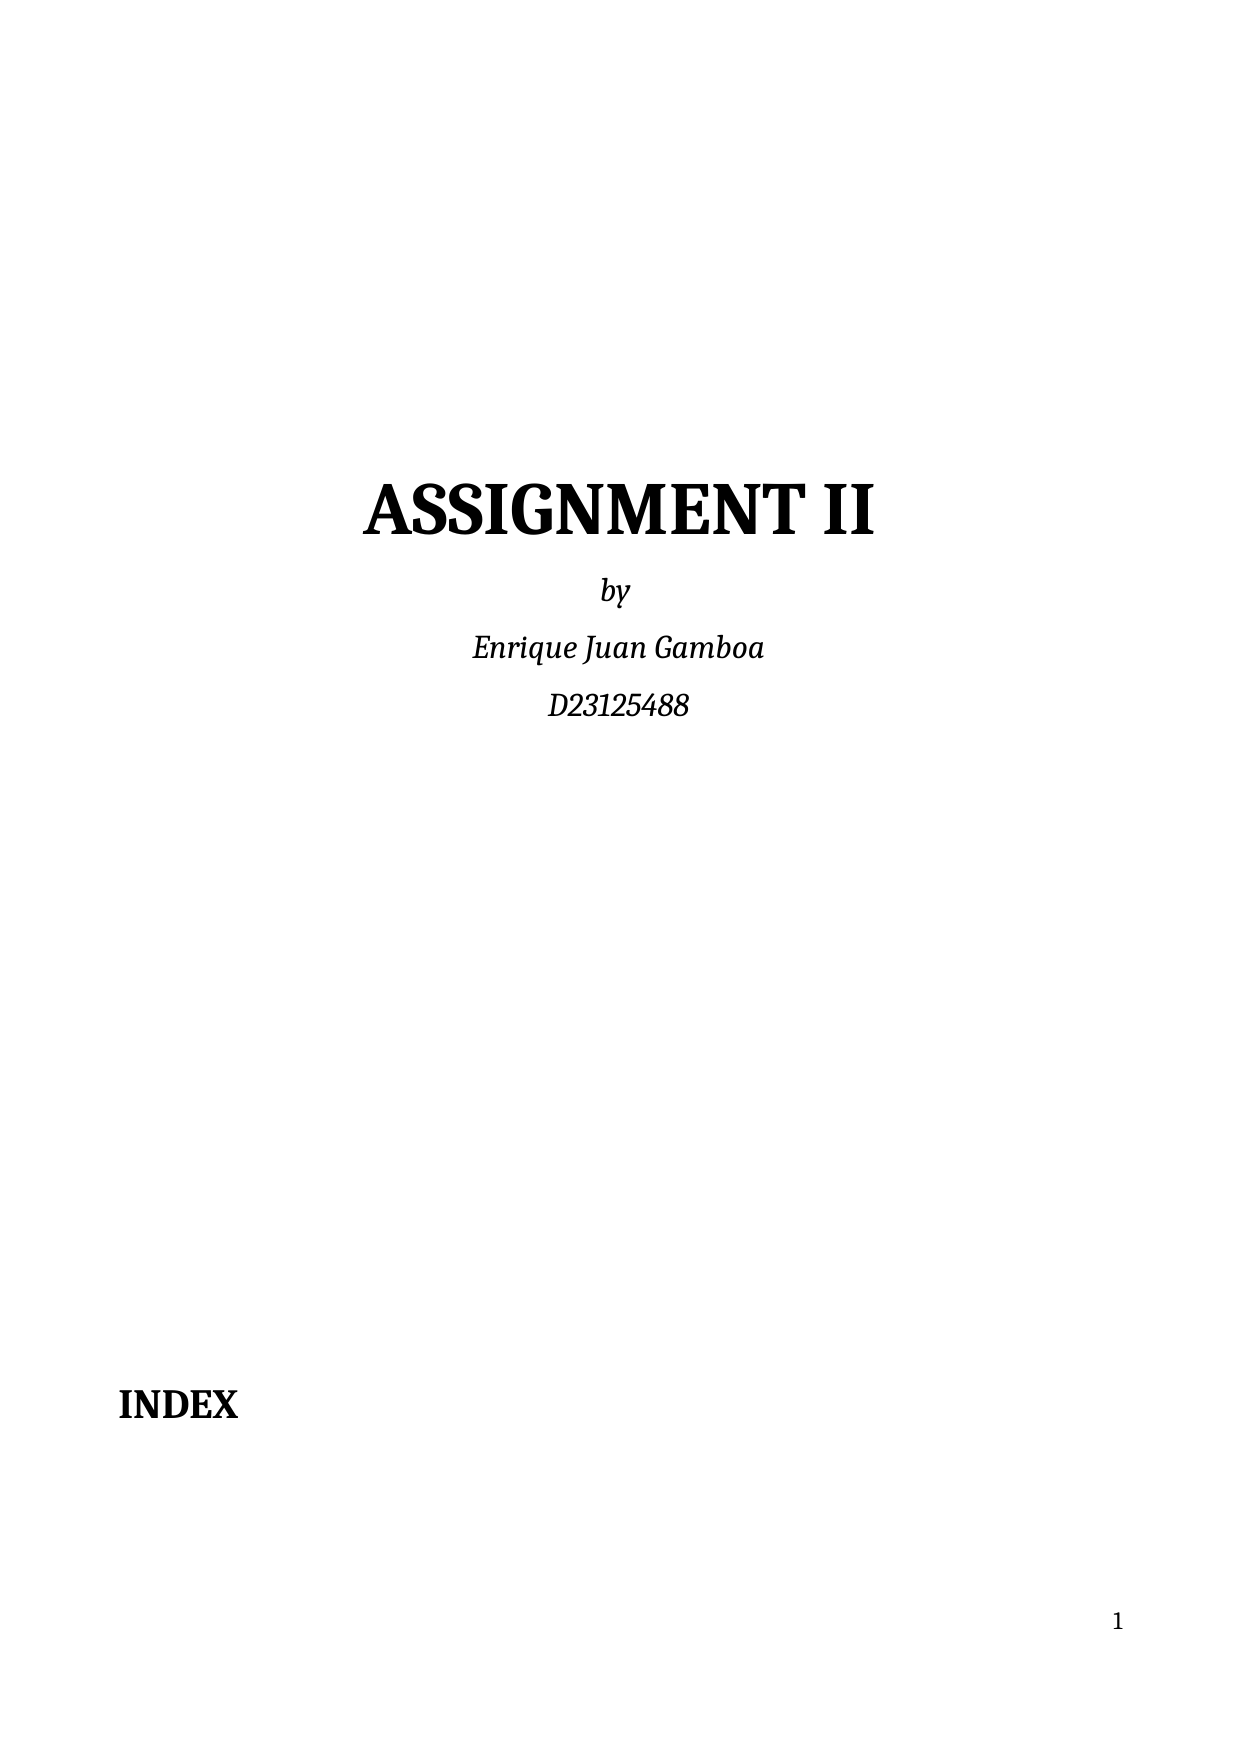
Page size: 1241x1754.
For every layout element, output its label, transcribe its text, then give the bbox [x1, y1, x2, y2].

subtitle by [118, 572, 1122, 610]
title ASSIGNMENT II [118, 467, 1122, 553]
subtitle INDEX [118, 1381, 1122, 1428]
subtitle D23125488 [118, 686, 1122, 724]
subtitle Enrique Juan Gamboa [118, 629, 1122, 667]
